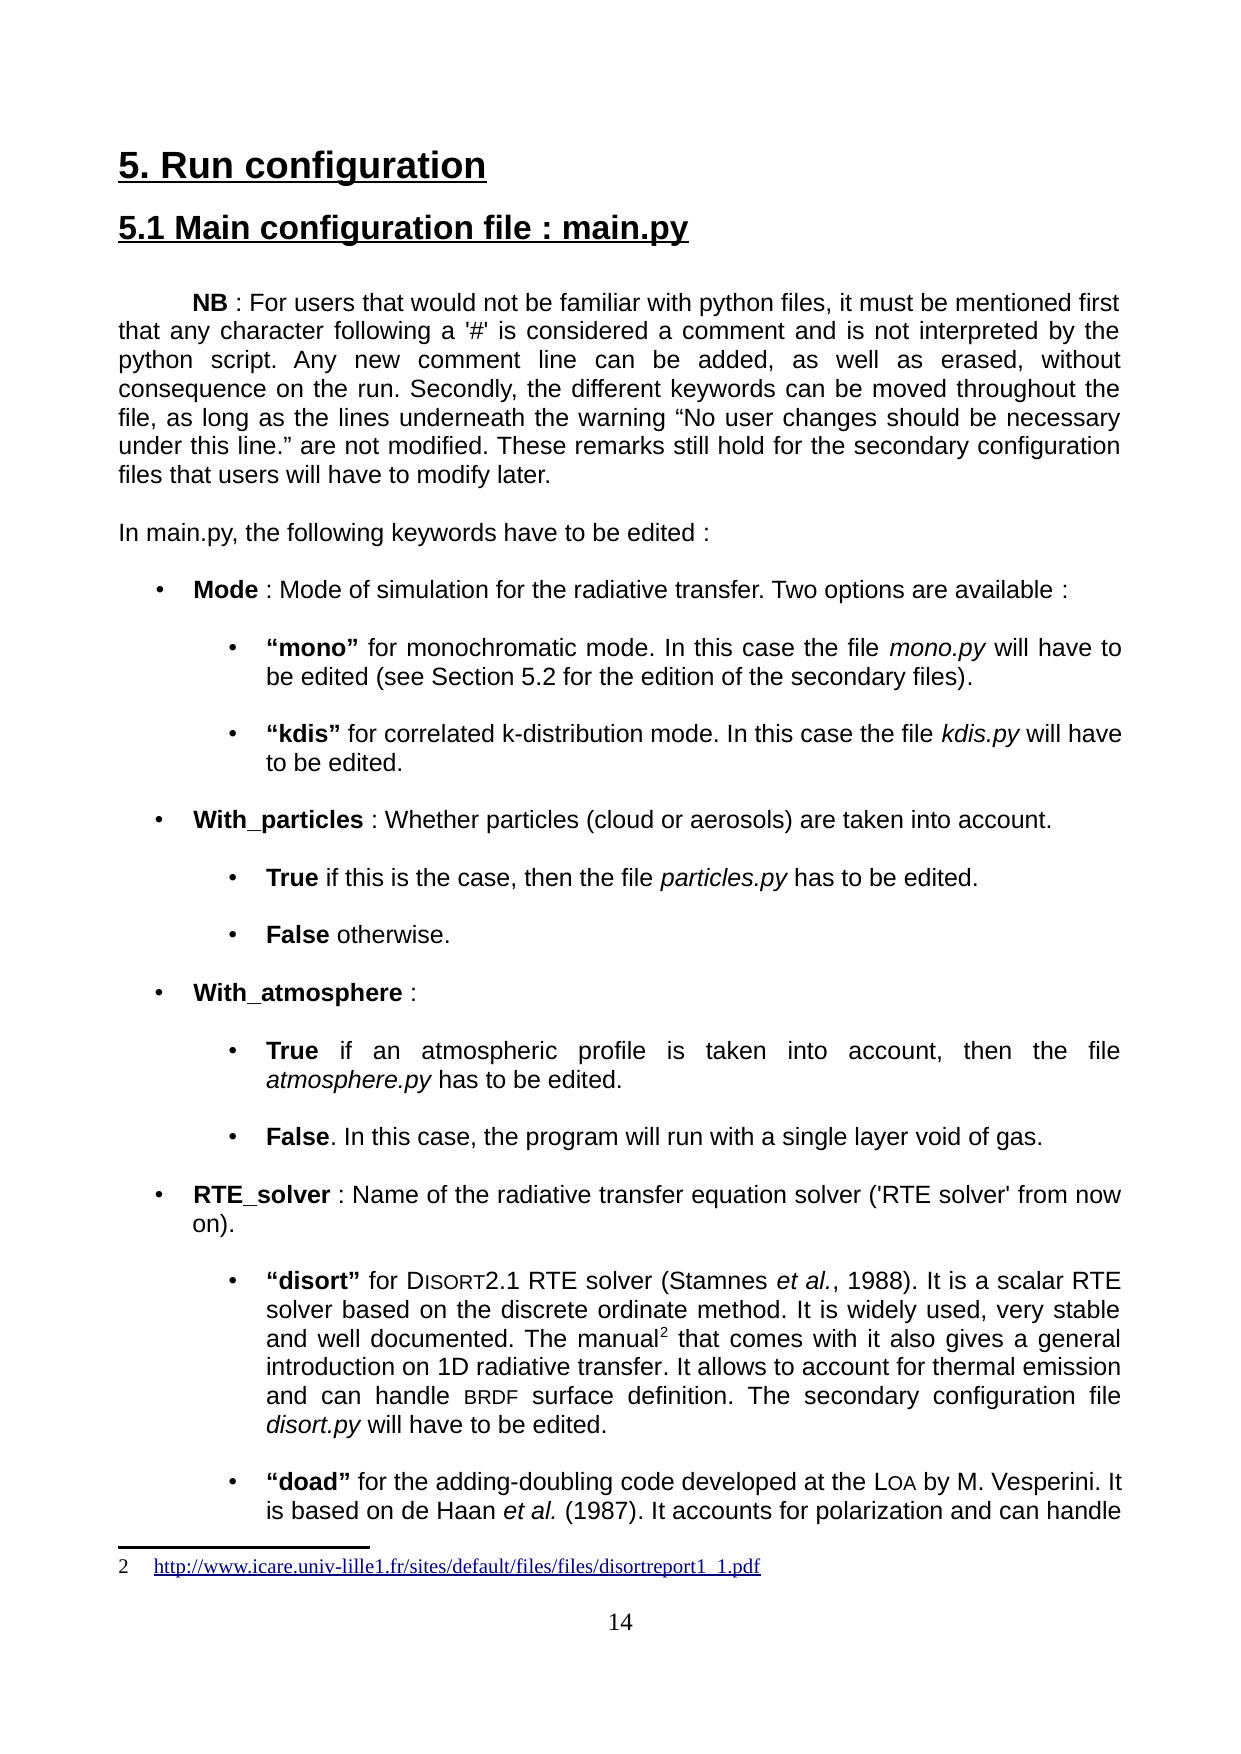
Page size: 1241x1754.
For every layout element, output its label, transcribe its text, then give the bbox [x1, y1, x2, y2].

list “mono” for monochromatic mode. In this case the file mono.py will have to be edited (see Section 5.2 for the edition of the secondary files). [228, 633, 1122, 690]
list http://www.icare.univ-lille1.fr/sites/default/files/files/disortreport1_1.pdf [118, 1553, 1122, 1578]
list True if an atmospheric profile is taken into account, then the file atmosphere.py has to be edited. [228, 1036, 1122, 1093]
list With_atmosphere : [154, 978, 1122, 1007]
list “doad” for the adding-doubling code developed at the Loa by M. Vesperini. It is based on de Haan et al. (1987). It accounts for polarization and can handle [228, 1467, 1122, 1525]
list With_particles : Whether particles (cloud or aerosols) are taken into account. [154, 805, 1122, 834]
list False otherwise. [228, 921, 1122, 949]
subtitle 5.1 Main configuration file : main.py [118, 208, 1122, 246]
text NB : For users that would not be familiar with python files, it must be mentioned first that any character following a '#' is considered a comment and is not interpreted by the python script. Any new comment line can be added, as well as erased, without consequence on the run. Secondly, the different keywords can be moved throughout the file, as long as the lines underneath the warning “No user changes should be necessary under this line.” are not modified. These remarks still hold for the secondary configuration files that users will have to modify later. [118, 287, 1122, 489]
list “kdis” for correlated k-distribution mode. In this case the file kdis.py will have to be edited. [228, 719, 1122, 777]
list RTE_solver : Name of the radiative transfer equation solver ('RTE solver' from now on). [154, 1180, 1122, 1237]
list False. In this case, the program will run with a single layer void of gas. [228, 1122, 1122, 1151]
list Mode : Mode of simulation for the radiative transfer. Two options are available : [156, 575, 1122, 604]
list True if this is the case, then the file particles.py has to be edited. [228, 863, 1122, 892]
text In main.py, the following keywords have to be edited : [118, 517, 1122, 546]
list “disort” for Disort2.1 RTE solver (Stamnes et al., 1988). It is a scalar RTE solver based on the discrete ordinate method. It is widely used, very stable and well documented. The manual that comes with it also gives a general introduction on 1D radiative transfer. It allows to account for thermal emission and can handle brdf surface definition. The secondary configuration file disort.py will have to be edited. [228, 1266, 1122, 1439]
subtitle 5. Run configuration [118, 143, 1122, 187]
